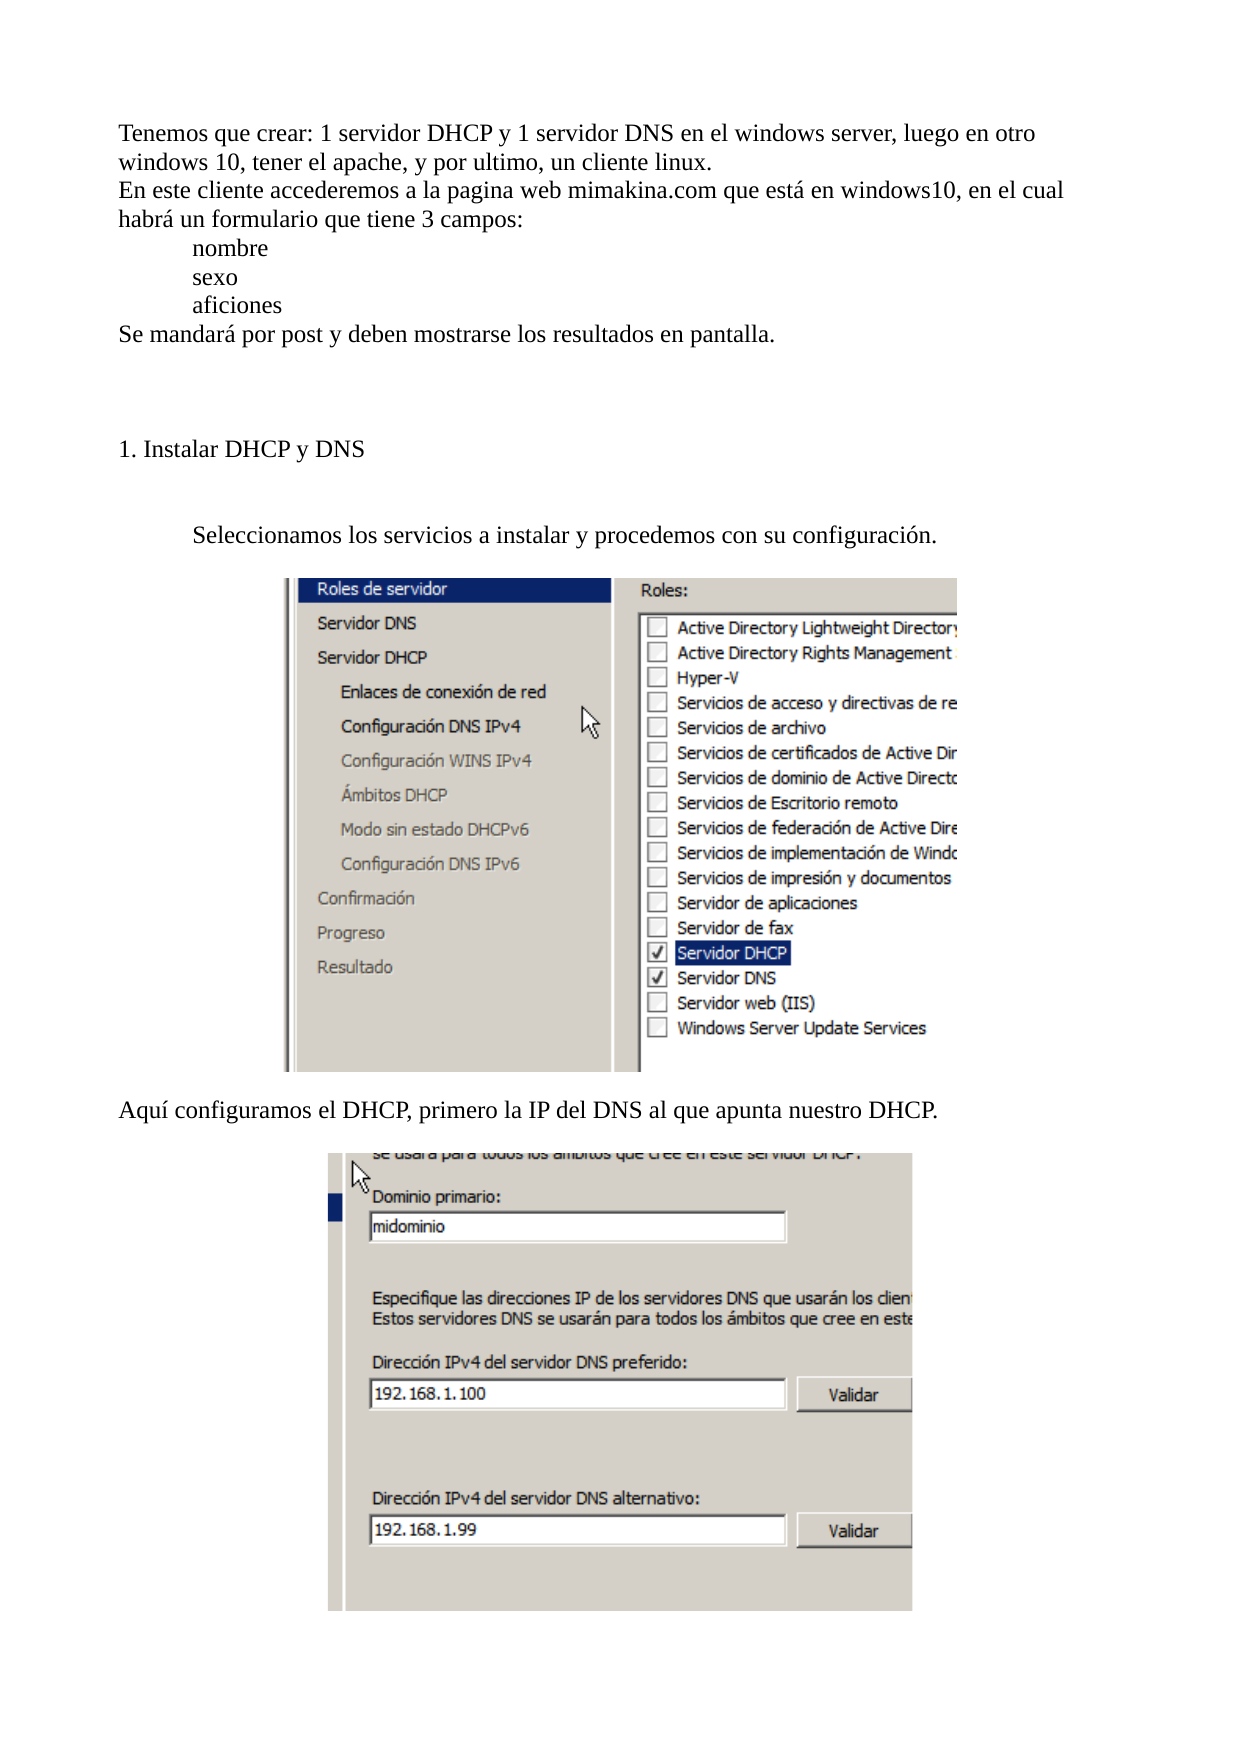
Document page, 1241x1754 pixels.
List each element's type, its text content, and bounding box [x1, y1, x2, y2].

picture [327, 1153, 913, 1611]
text En este cliente accederemos a la pagina web mimakina.com que está en windows10, en el cual habrá un formulario que tiene 3 campos: [118, 176, 1122, 233]
text Se mandará por post y deben mostrarse los resultados en pantalla. [118, 319, 1122, 348]
text aficiones [118, 291, 1122, 319]
text Seleccionamos los servicios a instalar y procedemos con su configuración. [118, 521, 1122, 549]
picture [283, 578, 957, 1072]
text 1. Instalar DHCP y DNS [118, 434, 1122, 463]
text Aquí configuramos el DHCP, primero la IP del DNS al que apunta nuestro DHCP. [118, 1096, 1122, 1124]
text sexo [118, 262, 1122, 291]
text nombre [118, 233, 1122, 262]
text Tenemos que crear: 1 servidor DHCP y 1 servidor DNS en el windows server, luego en otro windows 10, tener el apache, y por ultimo, un cliente linux. [118, 118, 1122, 176]
